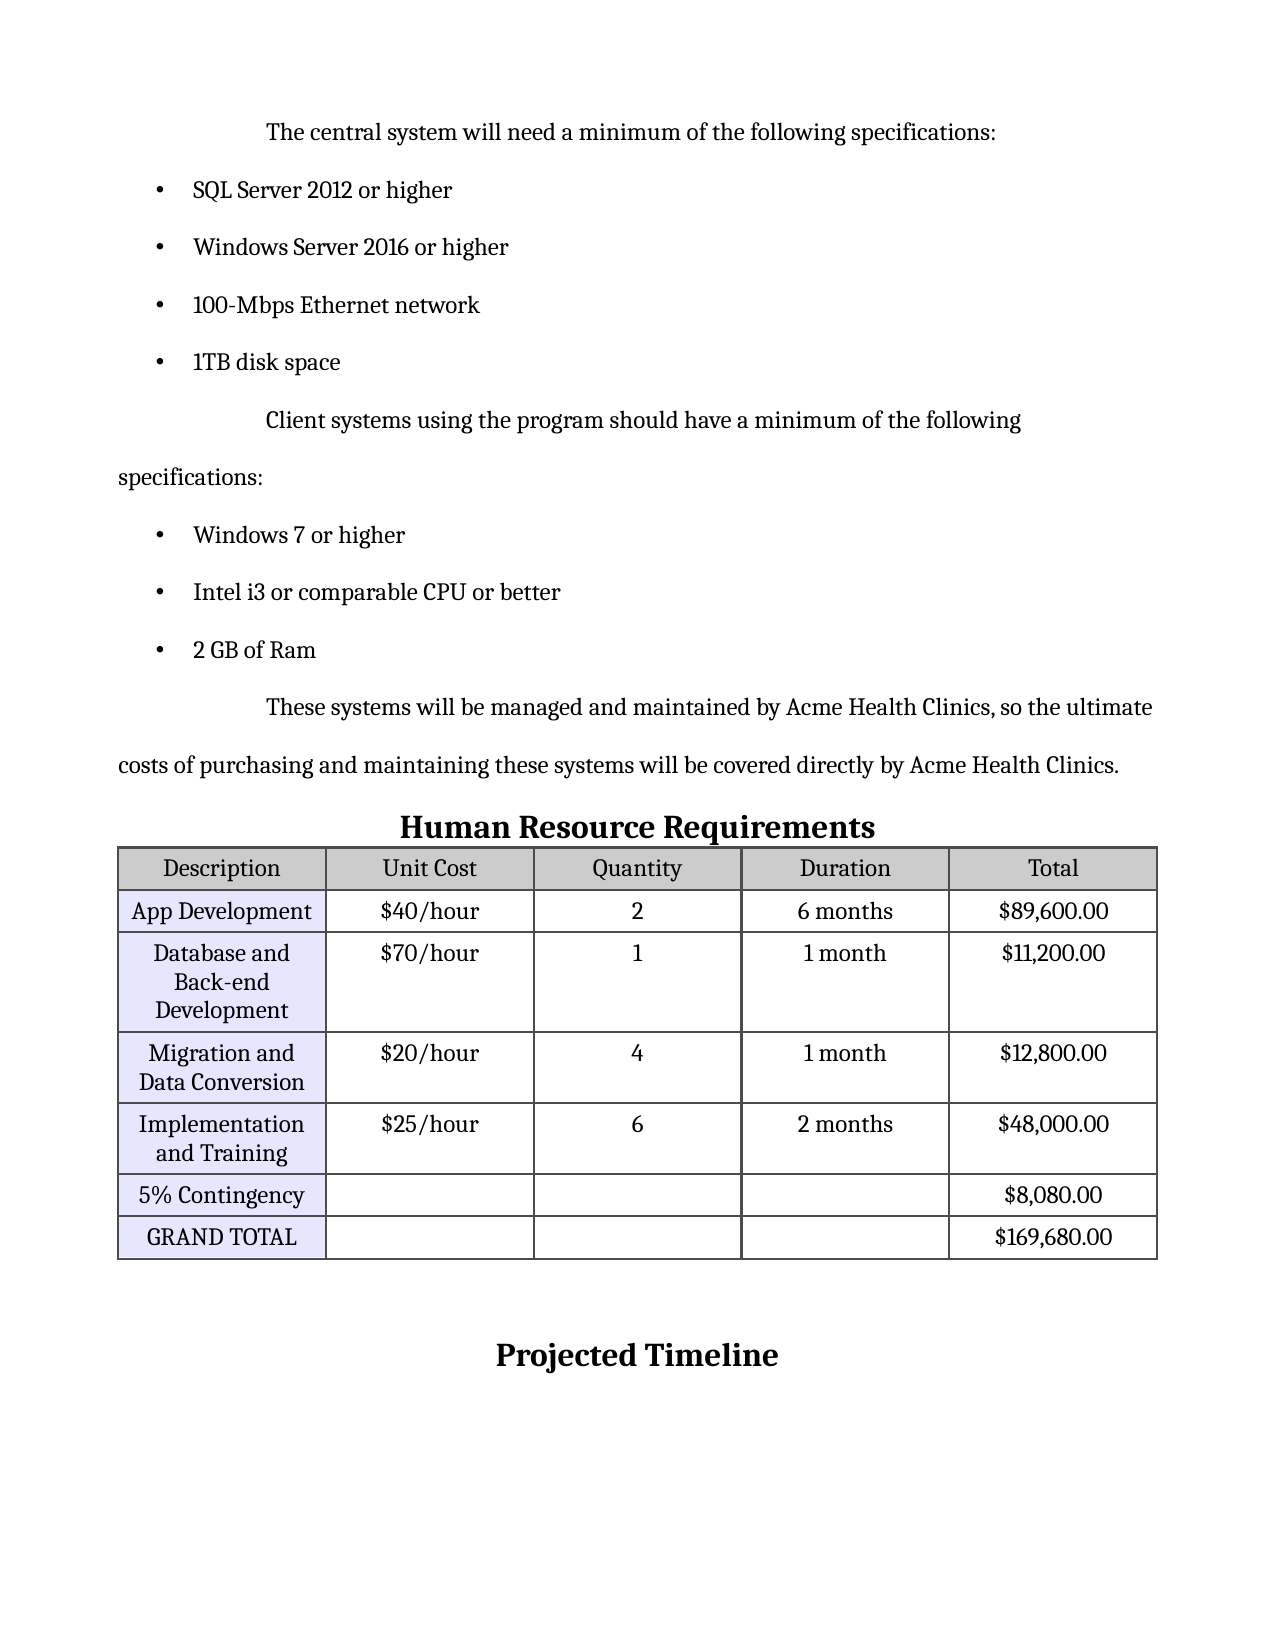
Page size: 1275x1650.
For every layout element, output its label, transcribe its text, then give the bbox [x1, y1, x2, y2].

table_cell [743, 1175, 948, 1215]
list Windows Server 2016 or higher [156, 233, 1157, 262]
table_header Quantity [535, 849, 740, 889]
table_cell 4 [535, 1033, 740, 1102]
table_cell $40/hour [327, 891, 533, 931]
table_cell $48,000.00 [950, 1104, 1156, 1173]
text Client systems using the program should have a minimum of the following specifications: [118, 406, 1157, 492]
list 100-Mbps Ethernet network [156, 291, 1157, 319]
table_cell $8,080.00 [950, 1175, 1156, 1215]
table_header Description [119, 849, 325, 889]
table_cell 1 [535, 933, 740, 1031]
table_cell 6 [535, 1104, 740, 1173]
table_cell 1 month [743, 1033, 948, 1102]
table_cell 2 [535, 891, 740, 931]
table_cell $70/hour [327, 933, 533, 1031]
table_cell 1 month [743, 933, 948, 1031]
table_cell App Development [119, 891, 325, 931]
list 1TB disk space [156, 348, 1157, 377]
text Projected Timeline [118, 1336, 1157, 1374]
text Human Resource Requirements [118, 808, 1157, 846]
table_header Total [950, 849, 1156, 889]
table_cell $12,800.00 [950, 1033, 1156, 1102]
table_cell $25/hour [327, 1104, 533, 1173]
list Windows 7 or higher [156, 521, 1157, 549]
table_cell $11,200.00 [950, 933, 1156, 1031]
table_cell $169,680.00 [950, 1217, 1156, 1257]
table_header Duration [743, 849, 948, 889]
table_cell 5% Contingency [119, 1175, 325, 1215]
table_header Unit Cost [327, 849, 533, 889]
text The central system will need a minimum of the following specifications: [118, 118, 1157, 147]
table_cell [535, 1217, 740, 1257]
table_cell [743, 1217, 948, 1257]
table_cell 6 months [743, 891, 948, 931]
list Intel i3 or comparable CPU or better [156, 578, 1157, 607]
table_cell Database and Back-end Development [119, 933, 325, 1031]
table_cell [327, 1217, 533, 1257]
table_cell 2 months [743, 1104, 948, 1173]
table_cell GRAND TOTAL [119, 1217, 325, 1257]
table_cell Migration and Data Conversion [119, 1033, 325, 1102]
table_cell Implementation and Training [119, 1104, 325, 1173]
list 2 GB of Ram [156, 636, 1157, 664]
list SQL Server 2012 or higher [156, 176, 1157, 204]
table_cell [327, 1175, 533, 1215]
table_cell [535, 1175, 740, 1215]
text These systems will be managed and maintained by Acme Health Clinics, so the ultimate costs of purchasing and maintaining these systems will be covered directly by Acme Health Clinics. [118, 693, 1157, 779]
table_cell $89,600.00 [950, 891, 1156, 931]
table_cell $20/hour [327, 1033, 533, 1102]
